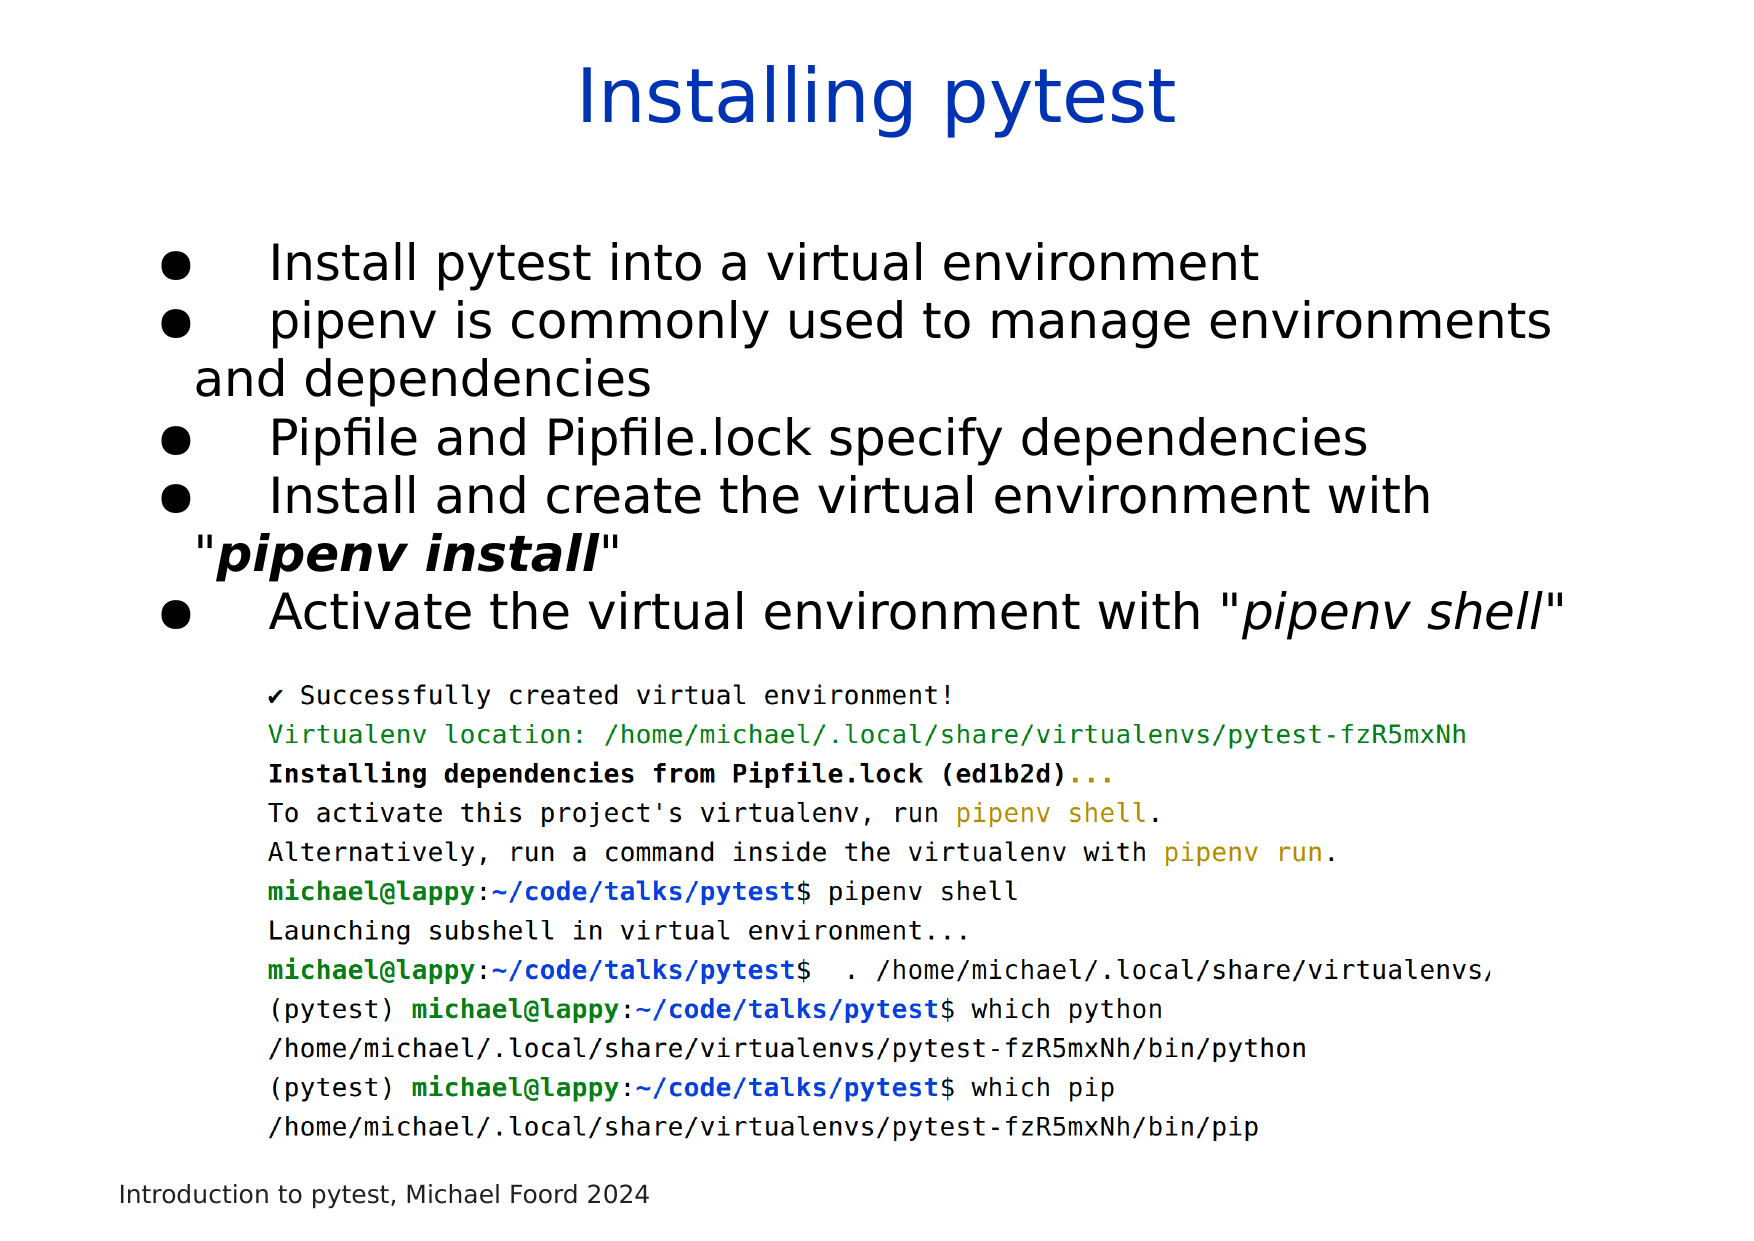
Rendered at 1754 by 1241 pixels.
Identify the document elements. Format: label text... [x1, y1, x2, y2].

list Activate the virtual environment with "pipenv shell" [156, 583, 1636, 641]
list pipenv is commonly used to manage environments and dependencies [156, 292, 1636, 408]
text Installing pytest [118, 53, 1636, 140]
list Install pytest into a virtual environment [156, 234, 1636, 292]
list Pipfile and Pipfile.lock specify dependencies [156, 408, 1636, 467]
picture [263, 666, 1491, 1149]
list Install and create the virtual environment with "pipenv install" [156, 467, 1636, 583]
